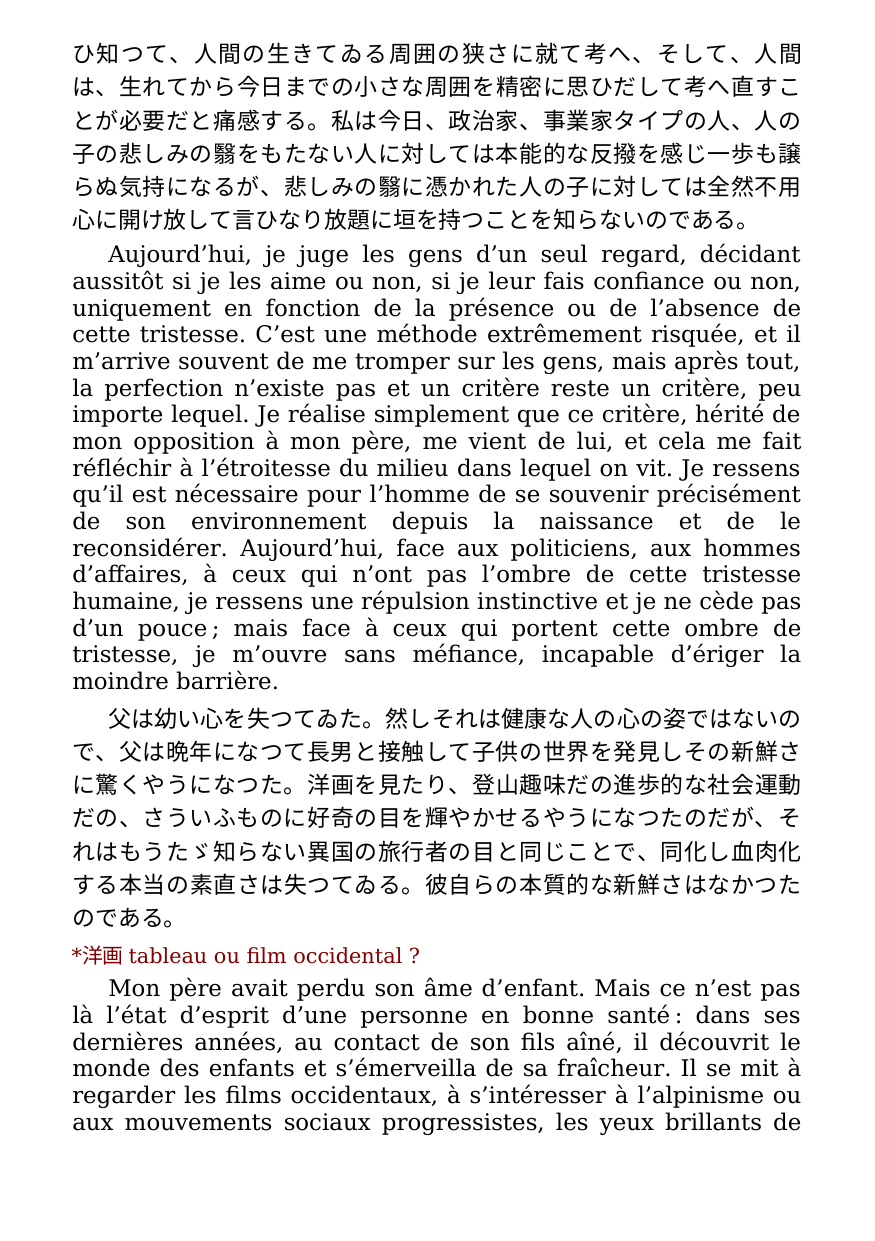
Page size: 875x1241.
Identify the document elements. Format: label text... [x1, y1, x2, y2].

text *洋画 tableau ou film occidental ? [71, 939, 803, 969]
text ひ知つて、人間の生きてゐる周囲の狭さに就て考へ、そして、人間は、生れてから今日までの小さな周囲を精密に思ひだして考へ直すことが必要だと痛感する。私は今日、政治家、事業家タイプの人、人の子の悲しみの翳をもたない人に対しては本能的な反撥を感じ一歩も譲らぬ気持になるが、悲しみの翳に憑かれた人の子に対しては全然不用心に開け放して言ひなり放題に垣を持つことを知らないのである。 [72, 36, 802, 235]
text 父は幼い心を失つてゐた。然しそれは健康な人の心の姿ではないので、父は晩年になつて長男と接触して子供の世界を発見しその新鮮さに驚くやうになつた。洋画を見たり、登山趣味だの進歩的な社会運動だの、さういふものに好奇の目を輝やかせるやうになつたのだが、それはもうたゞ知らない異国の旅行者の目と同じことで、同化し血肉化する本当の素直さは失つてゐる。彼自らの本質的な新鮮さはなかつたのである。 [72, 701, 802, 933]
text Aujourd’hui, je juge les gens d’un seul regard, décidant aussitôt si je les aime ou non, si je leur fais confiance ou non, uniquement en fonction de la présence ou de l’absence de cette tristesse. C’est une méthode extrêmement risquée, et il m’arrive souvent de me tromper sur les gens, mais après tout, la perfection n’existe pas et un critère reste un critère, peu importe lequel. Je réalise simplement que ce critère, hérité de mon opposition à mon père, me vient de lui, et cela me fait réfléchir à l’étroitesse du milieu dans lequel on vit. Je ressens qu’il est nécessaire pour l’homme de se souvenir précisément de son environnement depuis la naissance et de le reconsidérer. Aujourd’hui, face aux politiciens, aux hommes d’affaires, à ceux qui n’ont pas l’ombre de cette tristesse humaine, je ressens une répulsion instinctive et je ne cède pas d’un pouce ; mais face à ceux qui portent cette ombre de tristesse, je m’ouvre sans méfiance, incapable d’ériger la moindre barrière. [72, 241, 802, 695]
text Mon père avait perdu son âme d’enfant. Mais ce n’est pas là l’état d’esprit d’une personne en bonne santé : dans ses dernières années, au contact de son fils aîné, il découvrit le monde des enfants et s’émerveilla de sa fraîcheur. Il se mit à regarder les films occidentaux, à s’intéresser à l’alpinisme ou aux mouvements sociaux progressistes, les yeux brillants de [72, 975, 802, 1135]
